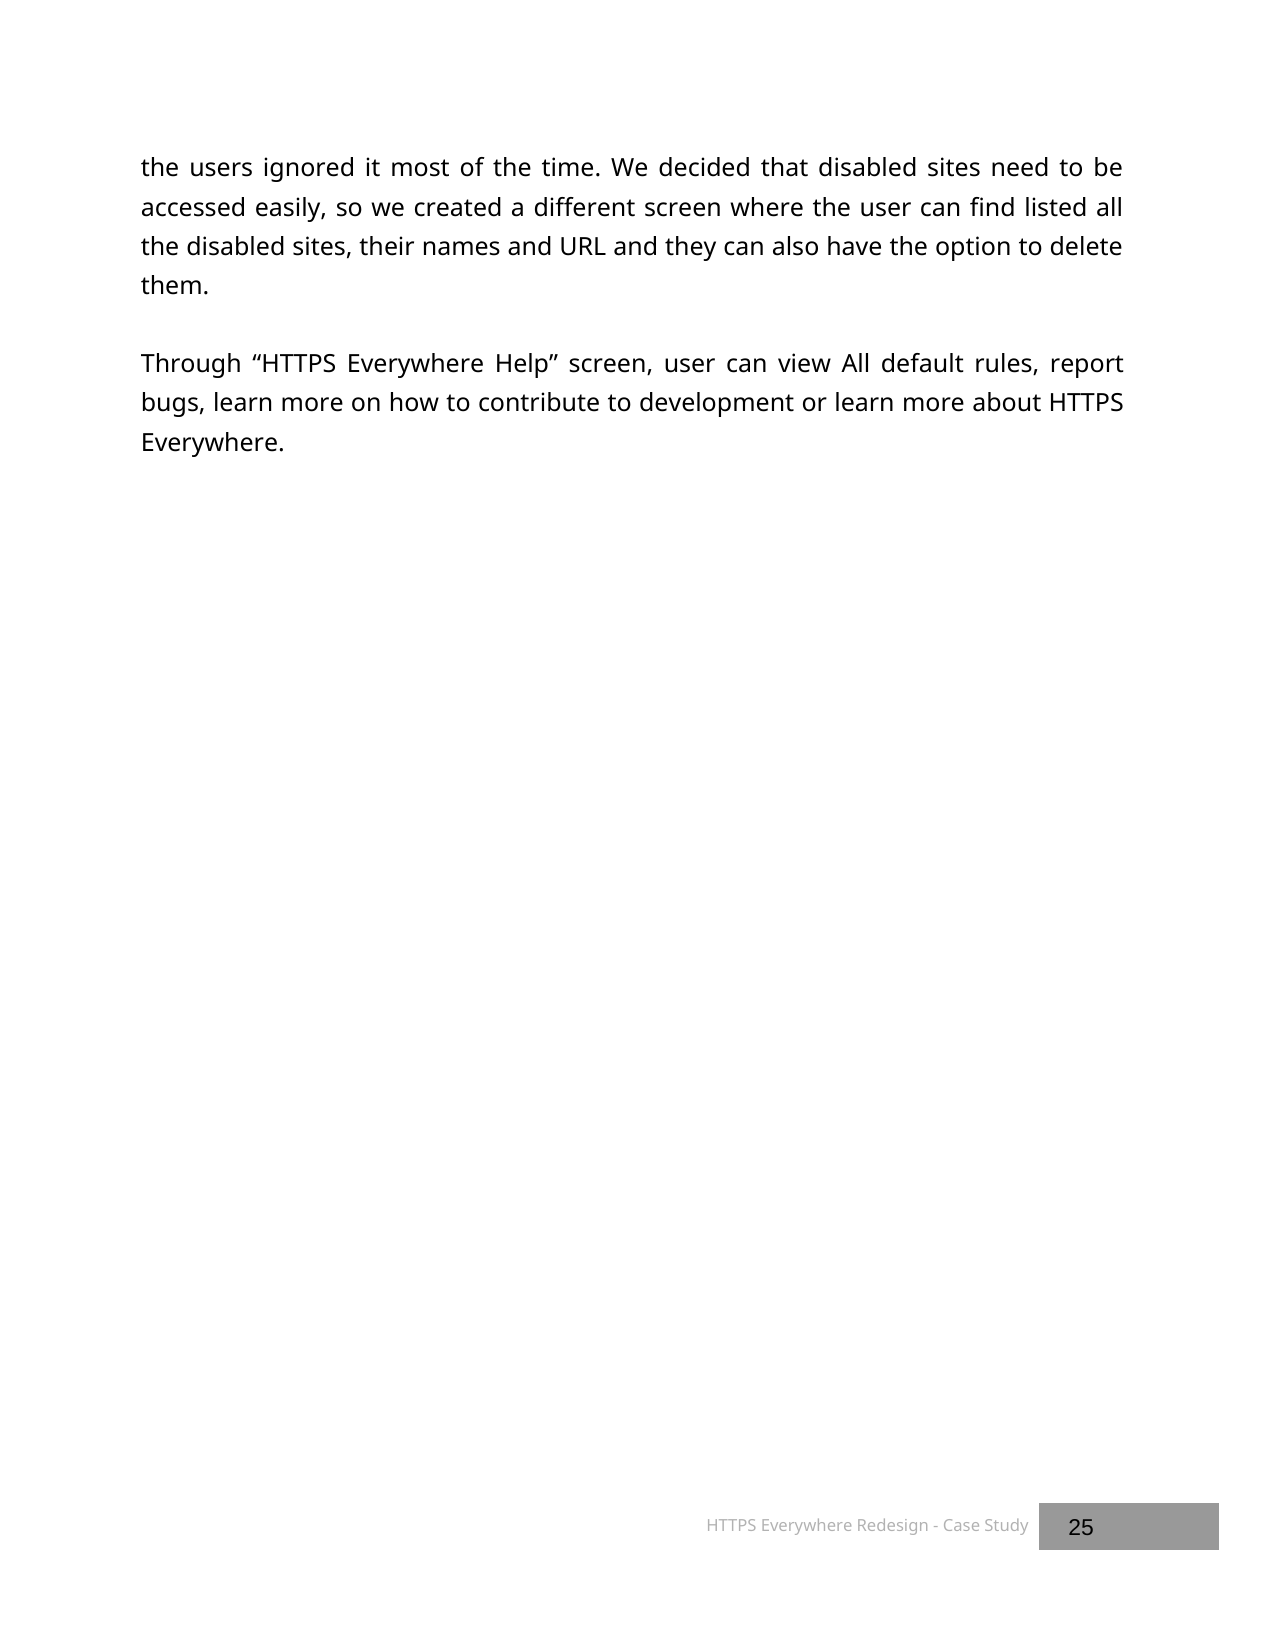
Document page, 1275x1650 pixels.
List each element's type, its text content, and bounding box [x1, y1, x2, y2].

text Through “HTTPS Everywhere Help” screen, user can view All default rules, report bugs, learn more on how to contribute to development or learn more about HTTPS Everywhere. [141, 346, 1125, 497]
text the users ignored it most of the time. We decided that disabled sites need to be accessed easily, so we created a different screen where the user can find listed all the disabled sites, their names and URL and they can also have the option to delete them. [141, 150, 1125, 302]
